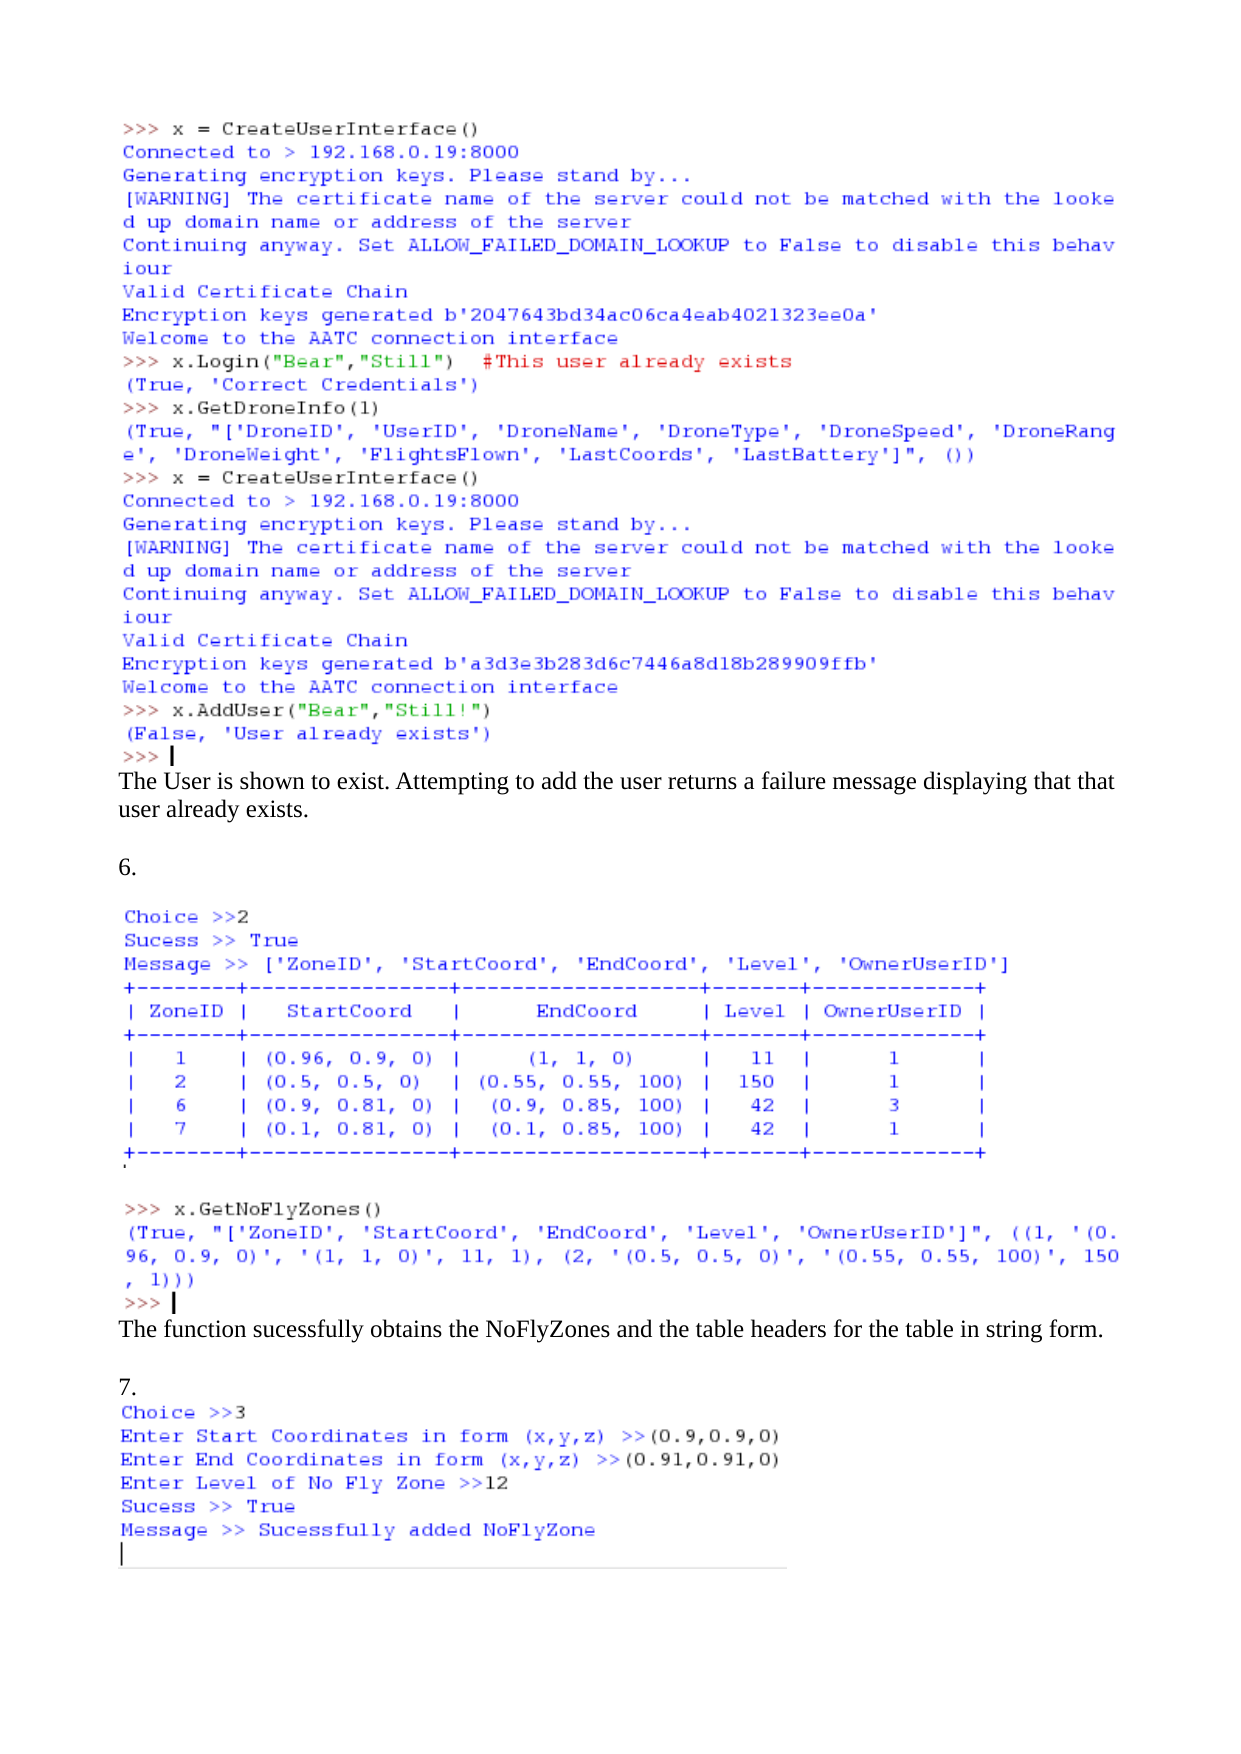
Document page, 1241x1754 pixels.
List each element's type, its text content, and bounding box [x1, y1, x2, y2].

text 7. [118, 1372, 1122, 1400]
picture [118, 909, 1058, 1168]
picture [118, 1400, 787, 1569]
text The User is shown to exist. Attempting to add the user returns a failure message displaying that that user already exists. [118, 766, 1122, 823]
text 6. [118, 852, 1122, 881]
picture [118, 1196, 1123, 1314]
picture [118, 118, 1123, 766]
text The function sucessfully obtains the NoFlyZones and the table headers for the table in string form. [118, 1314, 1122, 1343]
